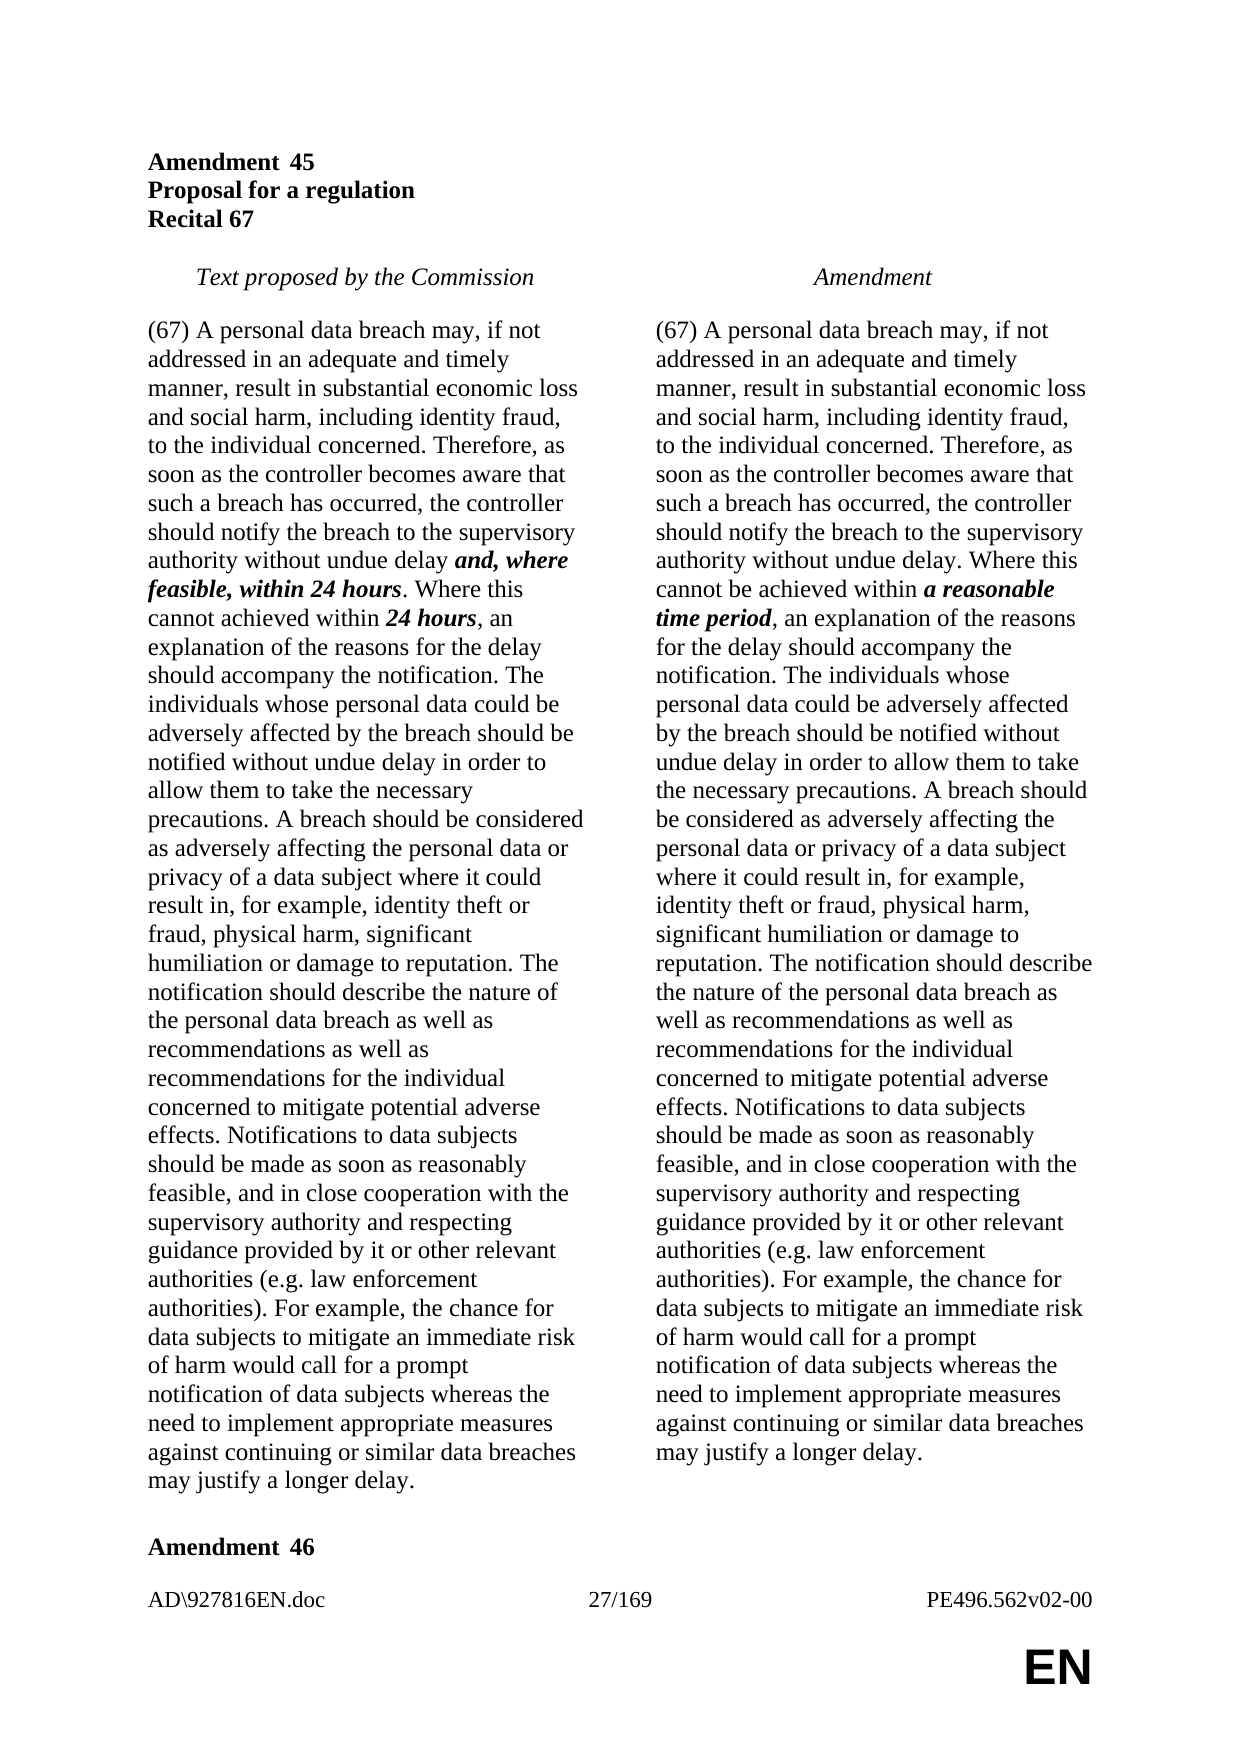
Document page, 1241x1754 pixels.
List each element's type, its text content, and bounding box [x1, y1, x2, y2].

text <Amend>Amendment <NumAm>46</NumAm> [148, 1532, 1092, 1561]
table_cell Amendment [620, 262, 1128, 316]
table_header [112, 233, 1128, 262]
text <Amend>Amendment <NumAm>45</NumAm> [148, 147, 1092, 176]
table_cell Text proposed by the Commission [112, 262, 620, 316]
text <Article>Recital 67</Article> [148, 204, 1092, 233]
table_cell (67) A personal data breach may, if not addressed in an adequate and timely manner, result in substantial economic loss and social harm, including identity fraud, to the individual concerned. Therefore, as soon as the controller becomes aware that such a breach has occurred, the controller should notify the breach to the supervisory authority without undue delay and, where feasible, within 24 hours. Where this cannot achieved within 24 hours, an explanation of the reasons for the delay should accompany the notification. The individuals whose personal data could be adversely affected by the breach should be notified without undue delay in order to allow them to take the necessary precautions. A breach should be considered as adversely affecting the personal data or privacy of a data subject where it could result in, for example, identity theft or fraud, physical harm, significant humiliation or damage to reputation. The notification should describe the nature of the personal data breach as well as recommendations as well as recommendations for the individual concerned to mitigate potential adverse effects. Notifications to data subjects should be made as soon as reasonably feasible, and in close cooperation with the supervisory authority and respecting guidance provided by it or other relevant authorities (e.g. law enforcement authorities). For example, the chance for data subjects to mitigate an immediate risk of harm would call for a prompt notification of data subjects whereas the need to implement appropriate measures against continuing or similar data breaches may justify a longer delay. [112, 316, 620, 1507]
table_cell (67) A personal data breach may, if not addressed in an adequate and timely manner, result in substantial economic loss and social harm, including identity fraud, to the individual concerned. Therefore, as soon as the controller becomes aware that such a breach has occurred, the controller should notify the breach to the supervisory authority without undue delay. Where this cannot be achieved within a reasonable time period, an explanation of the reasons for the delay should accompany the notification. The individuals whose personal data could be adversely affected by the breach should be notified without undue delay in order to allow them to take the necessary precautions. A breach should be considered as adversely affecting the personal data or privacy of a data subject where it could result in, for example, identity theft or fraud, physical harm, significant humiliation or damage to reputation. The notification should describe the nature of the personal data breach as well as recommendations as well as recommendations for the individual concerned to mitigate potential adverse effects. Notifications to data subjects should be made as soon as reasonably feasible, and in close cooperation with the supervisory authority and respecting guidance provided by it or other relevant authorities (e.g. law enforcement authorities). For example, the chance for data subjects to mitigate an immediate risk of harm would call for a prompt notification of data subjects whereas the need to implement appropriate measures against continuing or similar data breaches may justify a longer delay. [620, 316, 1128, 1507]
text <DocAmend>Proposal for a regulation</DocAmend> [148, 176, 1092, 204]
